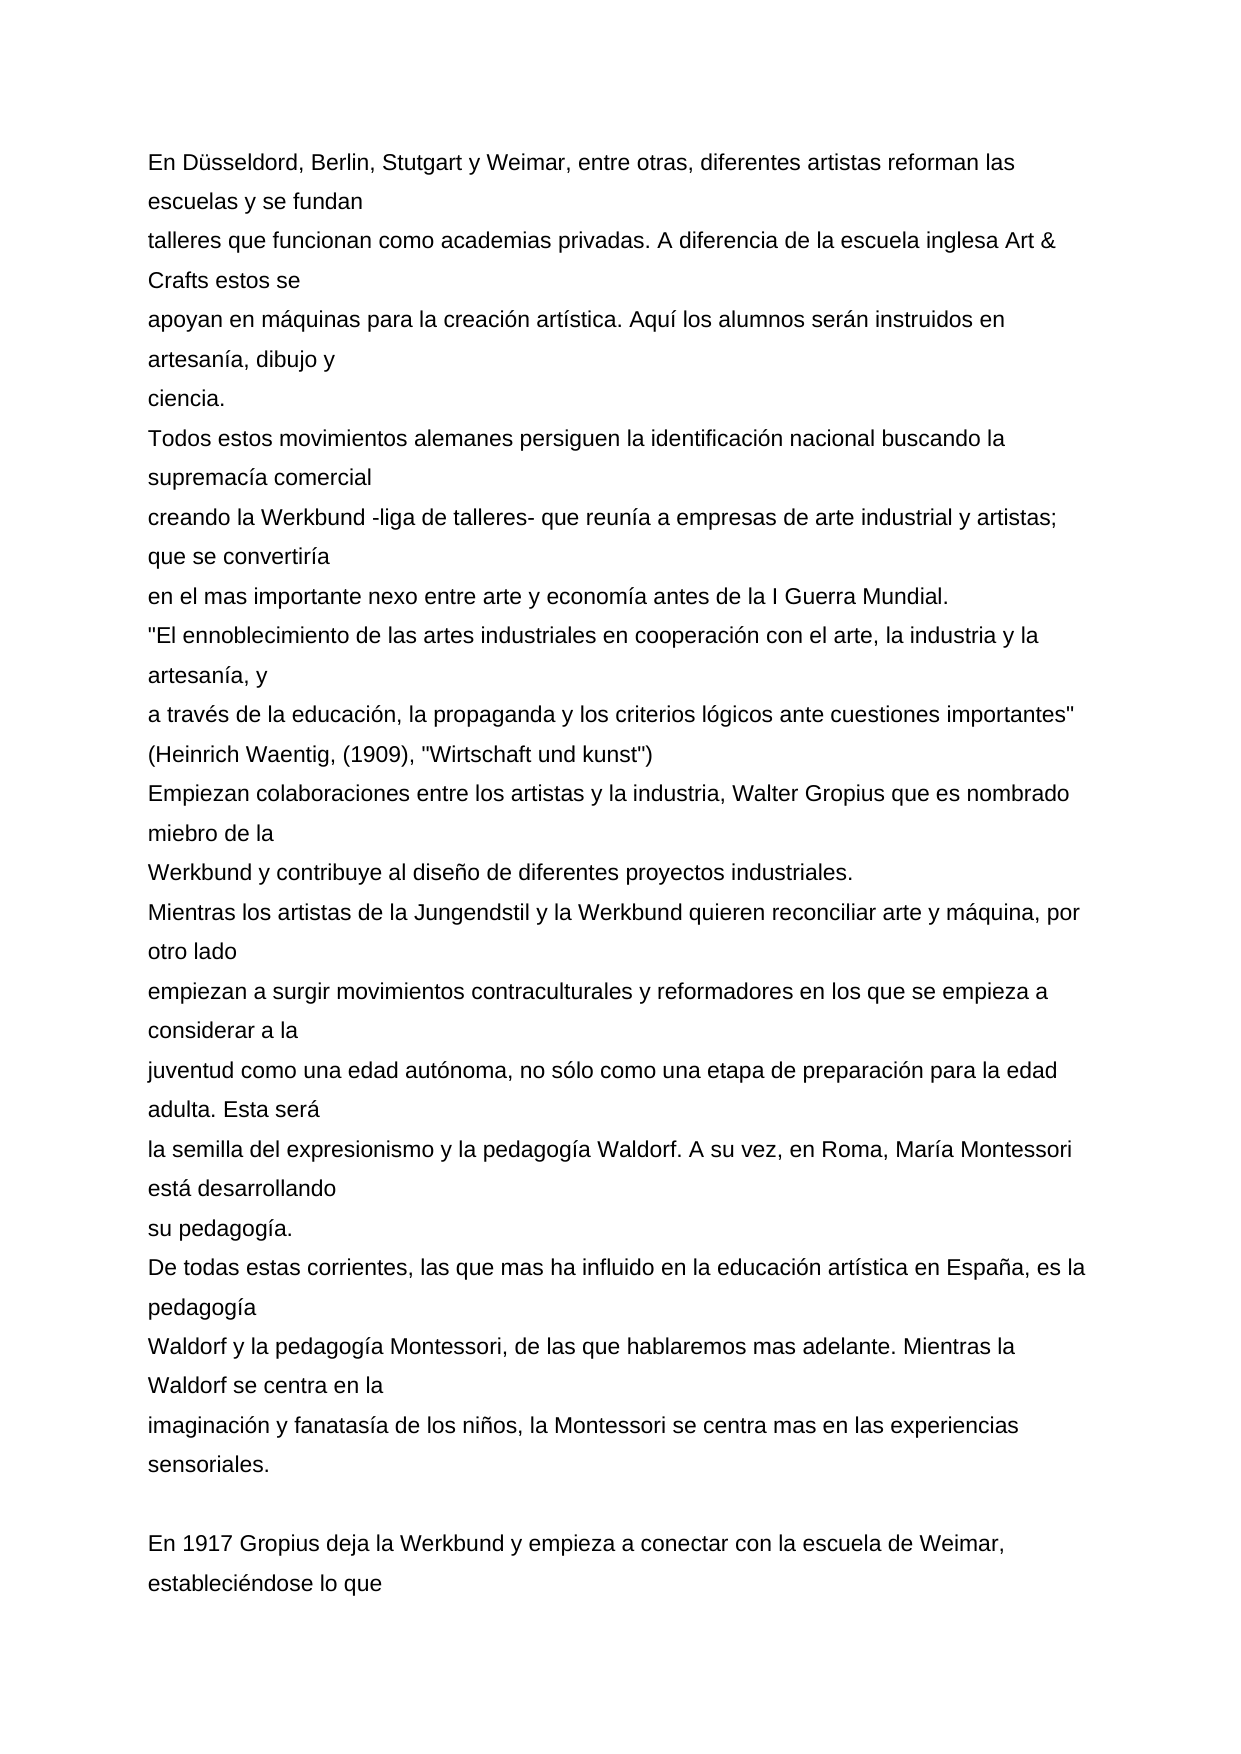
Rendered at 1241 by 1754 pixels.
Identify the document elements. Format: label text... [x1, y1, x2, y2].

text Todos estos movimientos alemanes persiguen la identificación nacional buscando la supremacía comercial [148, 425, 1093, 491]
text ciencia. [148, 385, 1093, 412]
text En 1917 Gropius deja la Werkbund y empieza a conectar con la escuela de Weimar, estableciéndose lo que [148, 1530, 1093, 1596]
text en el mas importante nexo entre arte y economía antes de la I Guerra Mundial. [148, 583, 1093, 609]
text En Düsseldord, Berlin, Stutgart y Weimar, entre otras, diferentes artistas reforman las escuelas y se fundan [148, 148, 1093, 214]
text Waldorf y la pedagogía Montessori, de las que hablaremos mas adelante. Mientras la Waldorf se centra en la [148, 1333, 1093, 1399]
text empiezan a surgir movimientos contraculturales y reformadores en los que se empieza a considerar a la [148, 978, 1093, 1043]
text De todas estas corrientes, las que mas ha influido en la educación artística en España, es la pedagogía [148, 1254, 1093, 1320]
text apoyan en máquinas para la creación artística. Aquí los alumnos serán instruidos en artesanía, dibujo y [148, 306, 1093, 372]
text "El ennoblecimiento de las artes industriales en cooperación con el arte, la industria y la artesanía, y [148, 622, 1093, 688]
text la semilla del expresionismo y la pedagogía Waldorf. A su vez, en Roma, María Montessori está desarrollando [148, 1136, 1093, 1201]
text creando la Werkbund -liga de talleres- que reunía a empresas de arte industrial y artistas; que se convertiría [148, 504, 1093, 570]
text su pedagogía. [148, 1214, 1093, 1241]
text juventud como una edad autónoma, no sólo como una etapa de preparación para la edad adulta. Esta será [148, 1057, 1093, 1122]
text talleres que funcionan como academias privadas. A diferencia de la escuela inglesa Art & Crafts estos se [148, 227, 1093, 293]
text Empiezan colaboraciones entre los artistas y la industria, Walter Gropius que es nombrado miebro de la [148, 780, 1093, 846]
text imaginación y fanatasía de los niños, la Montessori se centra mas en las experiencias sensoriales. [148, 1412, 1093, 1478]
text Mientras los artistas de la Jungendstil y la Werkbund quieren reconciliar arte y máquina, por otro lado [148, 899, 1093, 964]
text a través de la educación, la propaganda y los criterios lógicos ante cuestiones importantes" [148, 701, 1093, 728]
text (Heinrich Waentig, (1909), "Wirtschaft und kunst") [148, 741, 1093, 767]
text Werkbund y contribuye al diseño de diferentes proyectos industriales. [148, 859, 1093, 886]
